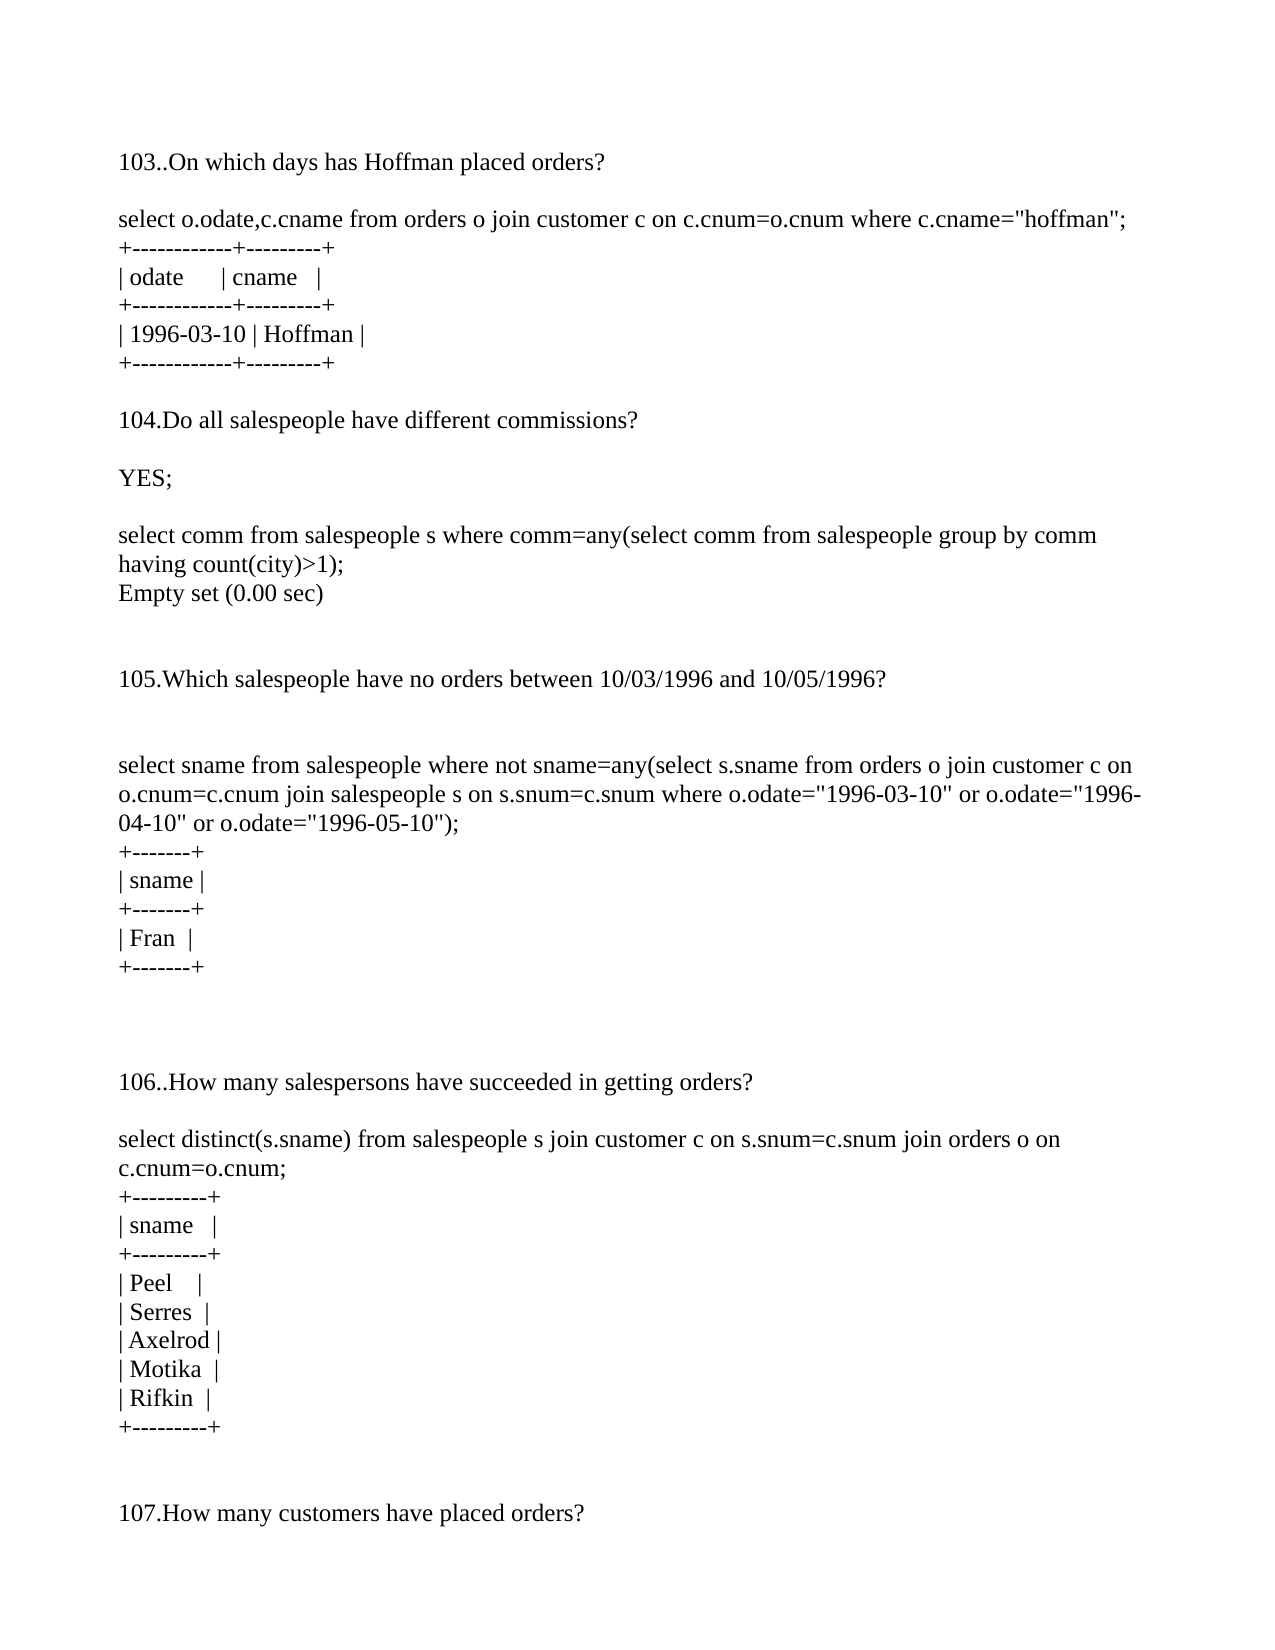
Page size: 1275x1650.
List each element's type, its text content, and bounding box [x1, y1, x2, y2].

text +-------+ [118, 952, 1157, 981]
text | Fran | [118, 923, 1157, 952]
text +---------+ [118, 1239, 1157, 1268]
text select comm from salespeople s where comm=any(select comm from salespeople group by comm having count(city)>1); [118, 521, 1157, 578]
text 103..On which days has Hoffman placed orders? [118, 147, 1157, 176]
text 107.How many customers have placed orders? [118, 1498, 1157, 1527]
text 106..How many salespersons have succeeded in getting orders? [118, 1067, 1157, 1096]
text 105.Which salespeople have no orders between 10/03/1996 and 10/05/1996? [118, 664, 1157, 693]
text +------------+---------+ [118, 348, 1157, 377]
text select sname from salespeople where not sname=any(select s.sname from orders o join customer c on o.cnum=c.cnum join salespeople s on s.snum=c.snum where o.odate="1996-03-10" or o.odate="1996-04-10" or o.odate="1996-05-10"); [118, 751, 1157, 837]
text | Serres | [118, 1297, 1157, 1326]
text +---------+ [118, 1182, 1157, 1211]
text | 1996-03-10 | Hoffman | [118, 319, 1157, 348]
text | odate | cname | [118, 262, 1157, 291]
text +------------+---------+ [118, 291, 1157, 319]
text +---------+ [118, 1412, 1157, 1441]
text | sname | [118, 866, 1157, 894]
text +------------+---------+ [118, 233, 1157, 262]
text | Peel | [118, 1268, 1157, 1297]
text | sname | [118, 1211, 1157, 1239]
text select distinct(s.sname) from salespeople s join customer c on s.snum=c.snum join orders o on c.cnum=o.cnum; [118, 1124, 1157, 1182]
text Empty set (0.00 sec) [118, 578, 1157, 607]
text YES; [118, 463, 1157, 492]
text | Rifkin | [118, 1383, 1157, 1412]
text +-------+ [118, 894, 1157, 923]
text select o.odate,c.cname from orders o join customer c on c.cnum=o.cnum where c.cname="hoffman"; [118, 204, 1157, 233]
text 104.Do all salespeople have different commissions? [118, 406, 1157, 434]
text | Motika | [118, 1354, 1157, 1383]
text +-------+ [118, 837, 1157, 866]
text | Axelrod | [118, 1326, 1157, 1354]
